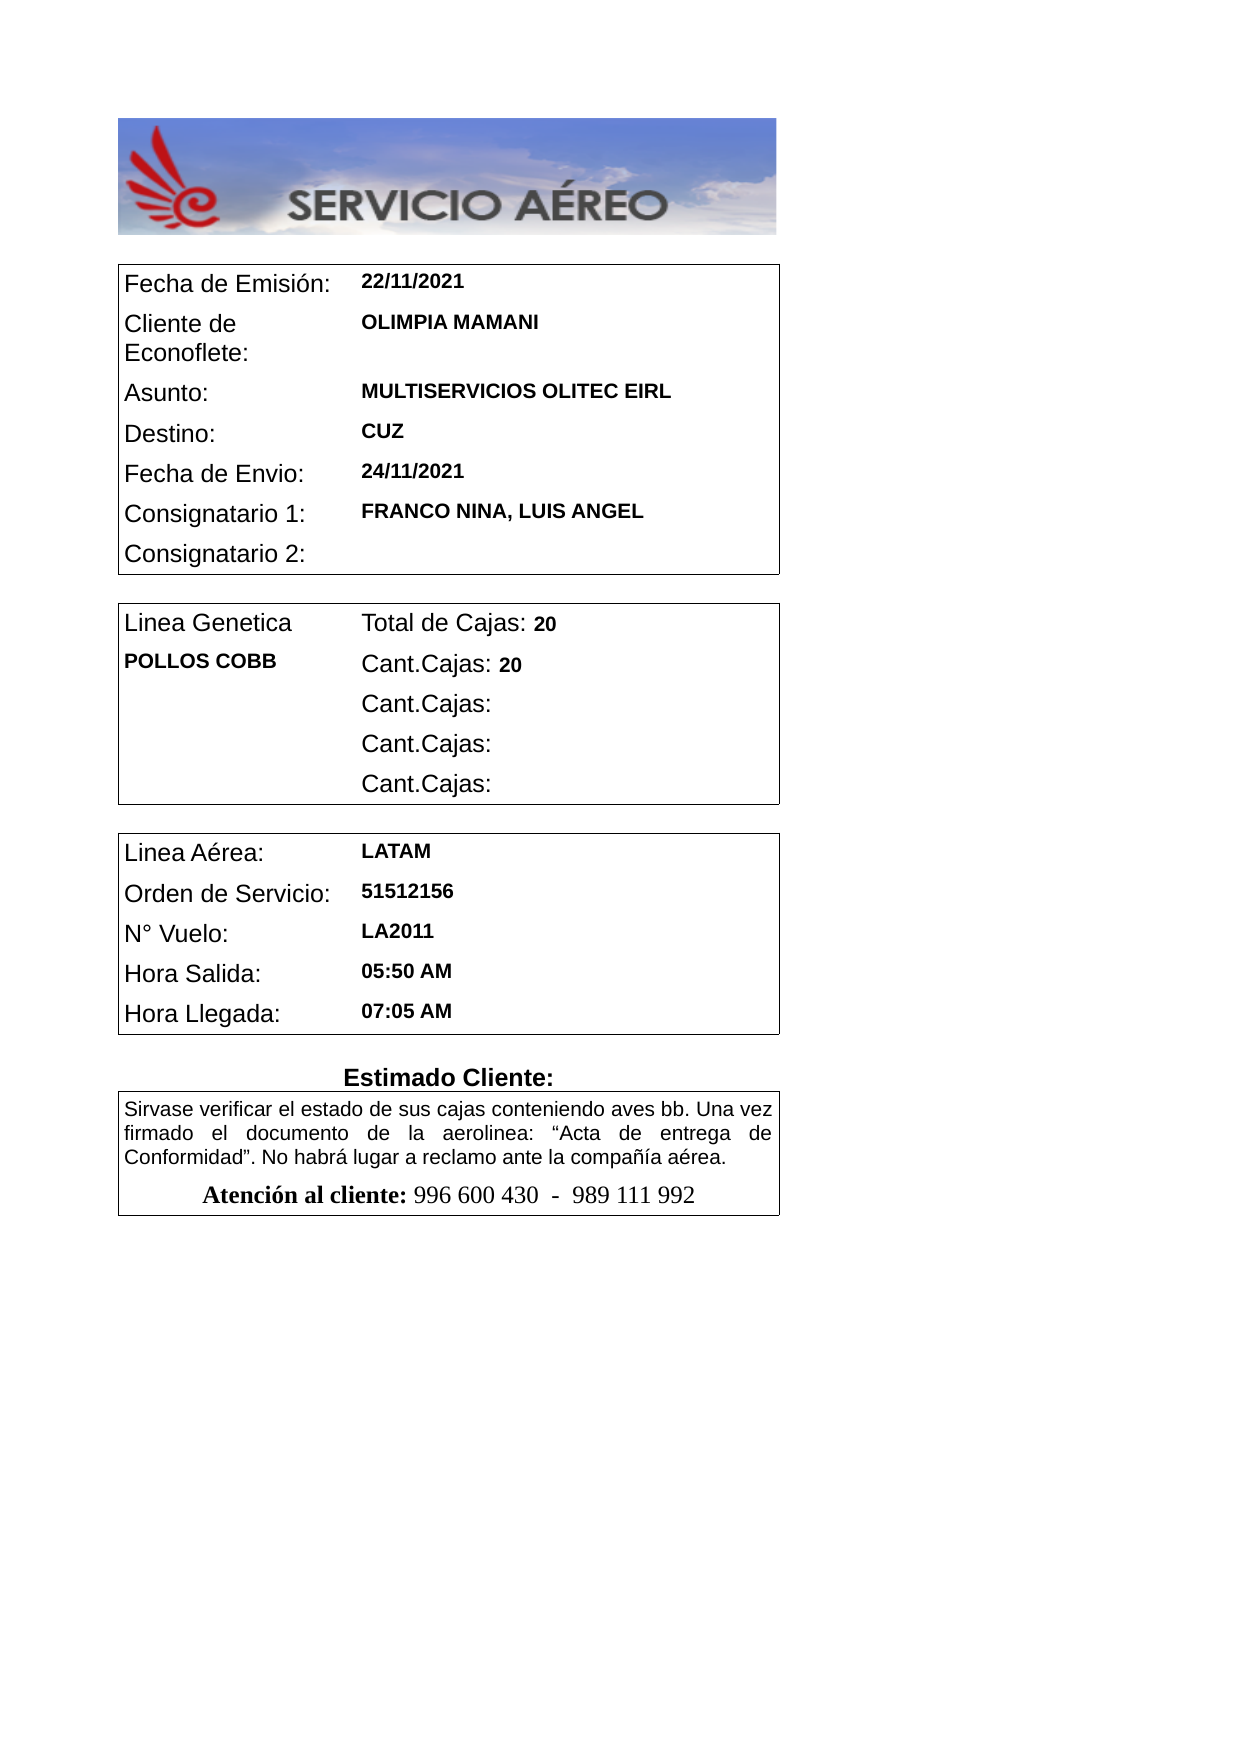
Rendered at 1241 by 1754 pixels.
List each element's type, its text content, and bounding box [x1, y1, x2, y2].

table_cell Destino: [119, 413, 356, 453]
table_cell [356, 575, 779, 603]
table_cell Consignatario 2: [119, 534, 356, 574]
table_cell Atención al cliente: 996 600 430 - 989 111 992 [119, 1175, 779, 1215]
table_cell Consignatario 1: [119, 493, 356, 533]
table_header 22/11/2021 [356, 265, 779, 304]
table_cell MULTISERVICIOS OLITEC EIRL [356, 373, 779, 413]
table_cell LATAM [356, 834, 779, 873]
table_cell CUZ [356, 413, 779, 453]
table_cell [119, 683, 356, 723]
table_cell 24/11/2021 [356, 453, 779, 493]
table_cell Fecha de Envio: [119, 453, 356, 493]
table_cell N° Vuelo: [119, 913, 356, 953]
table_cell Hora Llegada: [119, 994, 356, 1034]
table_cell [119, 723, 356, 763]
table_cell Sirvase verificar el estado de sus cajas conteniendo aves bb. Una vez firmado el documento de la aerolinea: “Acta de entrega de Conformidad”. No habrá lugar a reclamo ante la compañía aérea. [119, 1092, 779, 1175]
table_cell Orden de Servicio: [119, 873, 356, 913]
table_cell [356, 534, 779, 574]
table_cell Cant.Cajas: 20 [356, 643, 779, 683]
table_cell Cant.Cajas: [356, 764, 779, 804]
table_cell Cliente de Econoflete: [119, 304, 356, 373]
table_cell OLIMPIA MAMANI [356, 304, 779, 373]
table_cell [119, 764, 356, 804]
table_cell POLLOS COBB [119, 643, 356, 683]
table_cell 07:05 AM [356, 994, 779, 1034]
table_cell Estimado Cliente: [118, 1035, 779, 1091]
table_cell Asunto: [119, 373, 356, 413]
table_cell FRANCO NINA, LUIS ANGEL [356, 493, 779, 533]
picture [118, 118, 777, 235]
table_cell Cant.Cajas: [356, 723, 779, 763]
table_cell [118, 575, 356, 603]
table_cell Hora Salida: [119, 953, 356, 993]
table_cell Linea Aérea: [119, 834, 356, 873]
table_cell Total de Cajas: 20 [356, 604, 779, 643]
table_cell 05:50 AM [356, 953, 779, 993]
table_cell [118, 805, 356, 833]
table_header Fecha de Emisión: [119, 265, 356, 304]
table_cell LA2011 [356, 913, 779, 953]
table_cell [356, 805, 779, 833]
table_cell Linea Genetica [119, 604, 356, 643]
table_cell Cant.Cajas: [356, 683, 779, 723]
table_cell 51512156 [356, 873, 779, 913]
